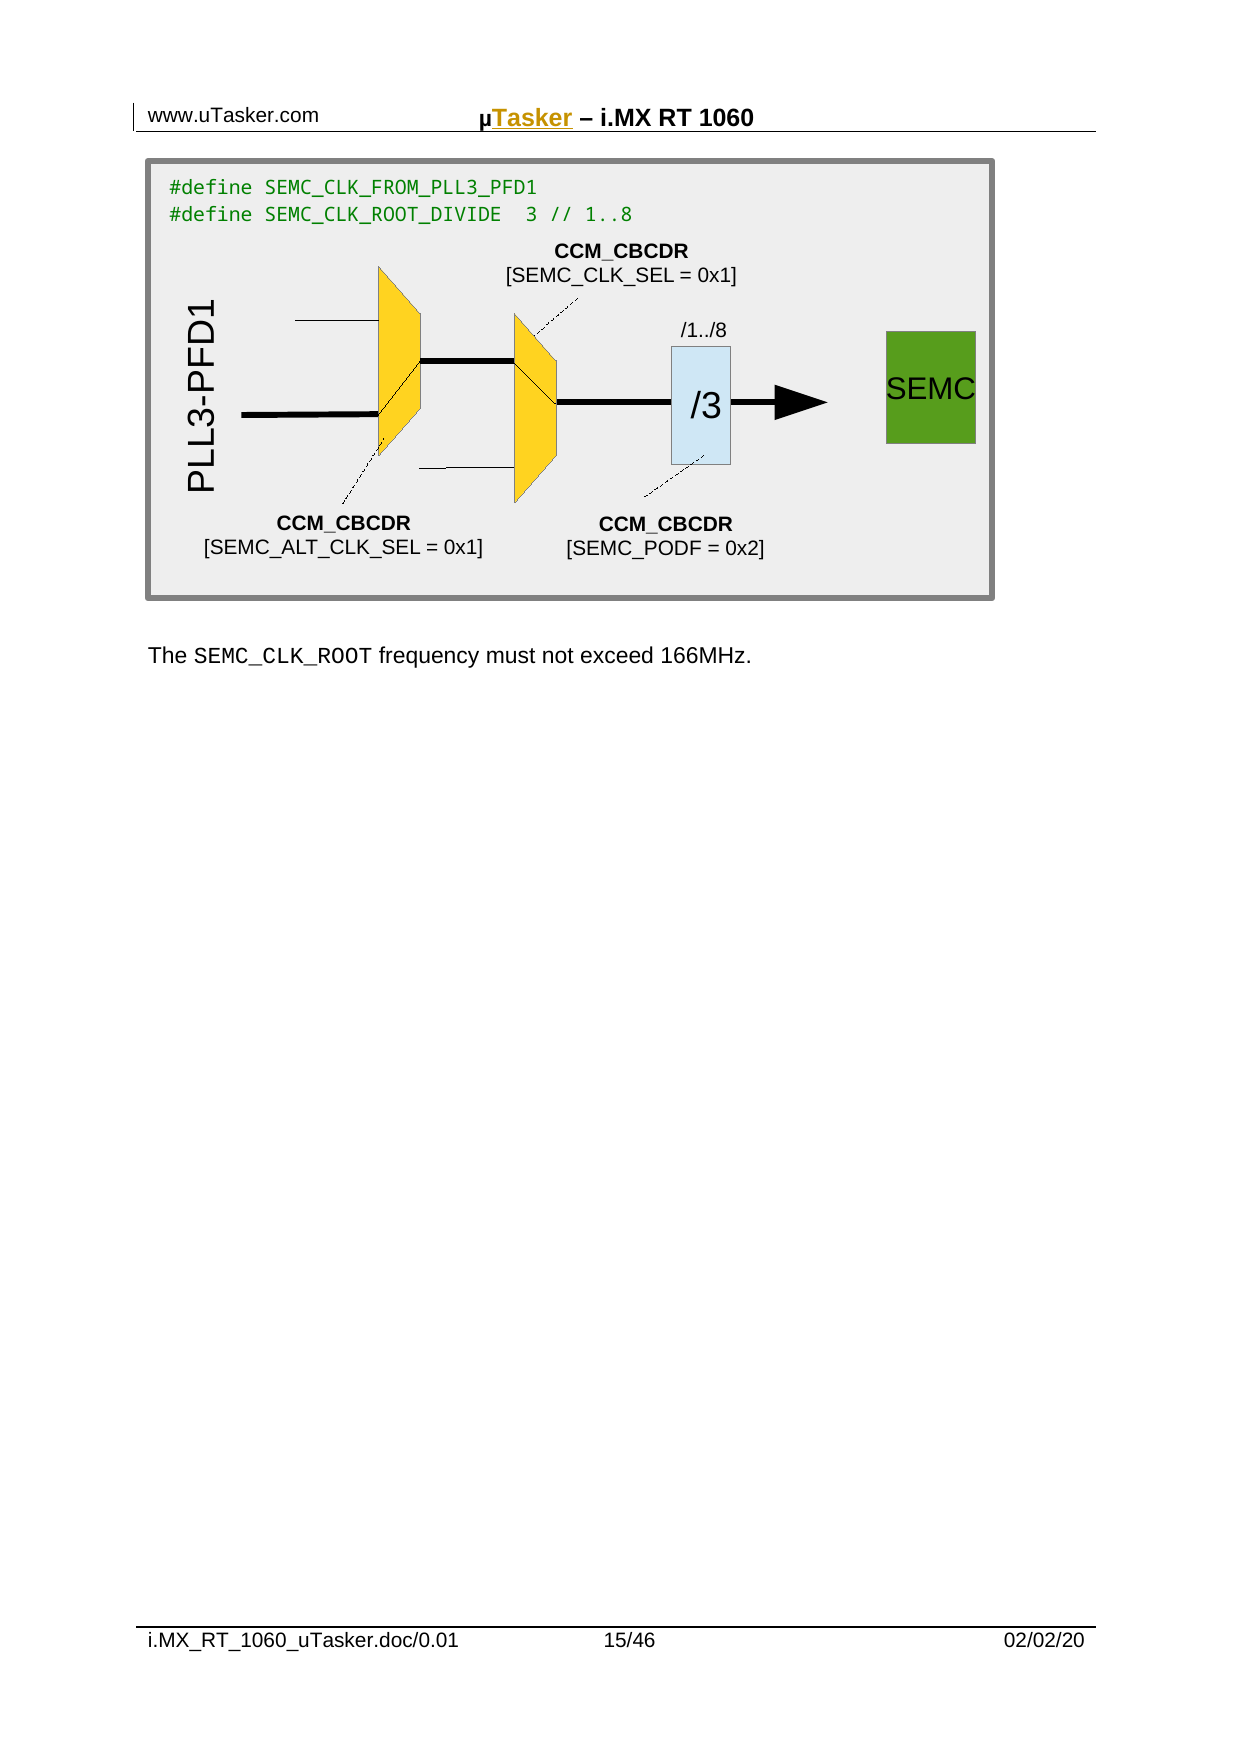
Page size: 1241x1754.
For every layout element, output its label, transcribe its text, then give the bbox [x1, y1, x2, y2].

text The SEMC_CLK_ROOT frequency must not exceed 166MHz. [148, 642, 1093, 671]
